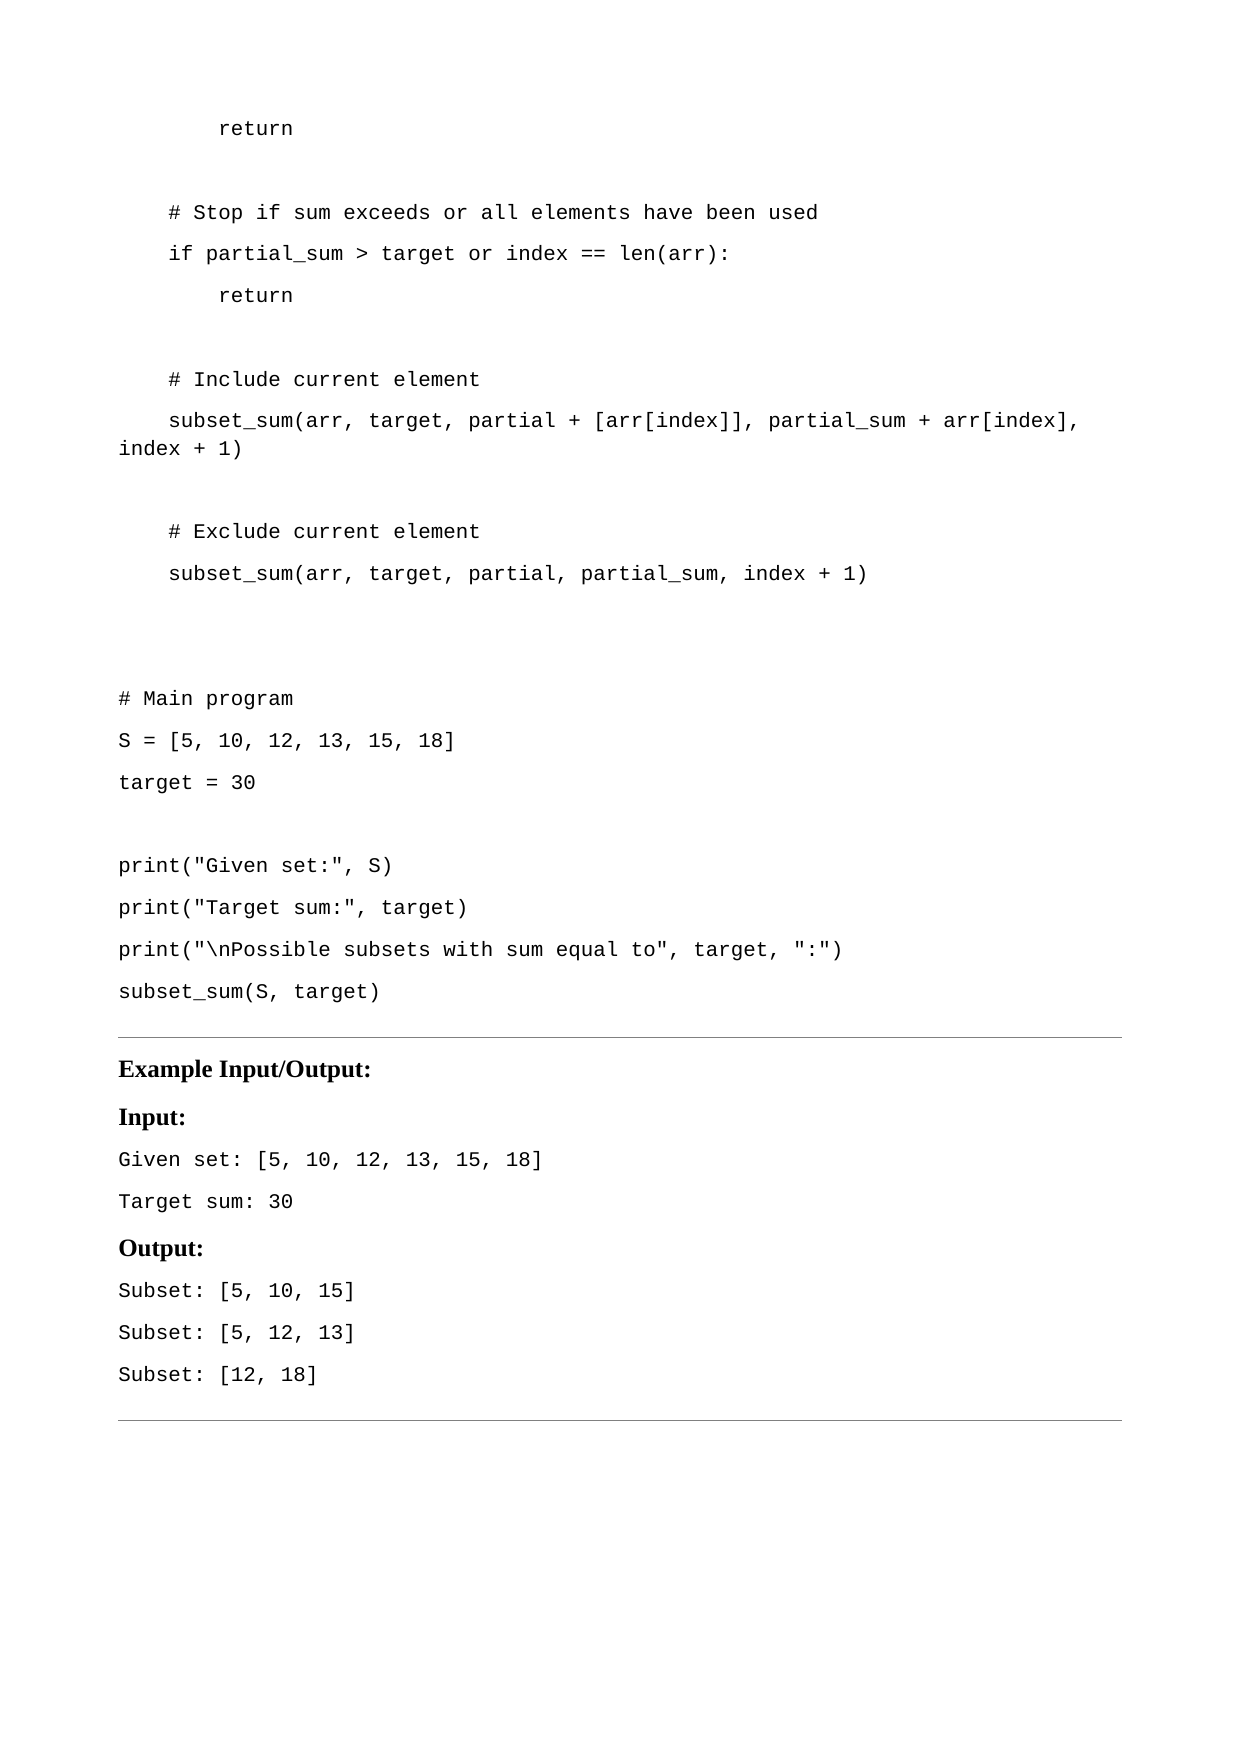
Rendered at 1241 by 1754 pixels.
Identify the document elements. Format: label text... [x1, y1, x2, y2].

text # Include current element [118, 369, 1122, 392]
text subset_sum(arr, target, partial + [arr[index]], partial_sum + arr[index], index + 1) [118, 411, 1122, 461]
text Output: [118, 1233, 1122, 1261]
text Input: [118, 1102, 1122, 1130]
text print("Given set:", S) [118, 855, 1122, 879]
text S = [5, 10, 12, 13, 15, 18] [118, 730, 1122, 754]
text if partial_sum > target or index == len(arr): [118, 243, 1122, 267]
text Subset: [12, 18] [118, 1364, 1122, 1387]
text subset_sum(S, target) [118, 981, 1122, 1004]
text print("\nPossible subsets with sum equal to", target, ":") [118, 939, 1122, 963]
text return [118, 118, 1122, 142]
text # Main program [118, 688, 1122, 712]
text Given set: [5, 10, 12, 13, 15, 18] [118, 1149, 1122, 1173]
text return [118, 285, 1122, 309]
text # Exclude current element [118, 521, 1122, 545]
text subset_sum(arr, target, partial, partial_sum, index + 1) [118, 563, 1122, 587]
text Subset: [5, 12, 13] [118, 1322, 1122, 1346]
text # Stop if sum exceeds or all elements have been used [118, 202, 1122, 225]
text Example Input/Output: [118, 1054, 1122, 1083]
text Subset: [5, 10, 15] [118, 1280, 1122, 1304]
text print("Target sum:", target) [118, 897, 1122, 921]
text target = 30 [118, 772, 1122, 796]
text Target sum: 30 [118, 1191, 1122, 1214]
